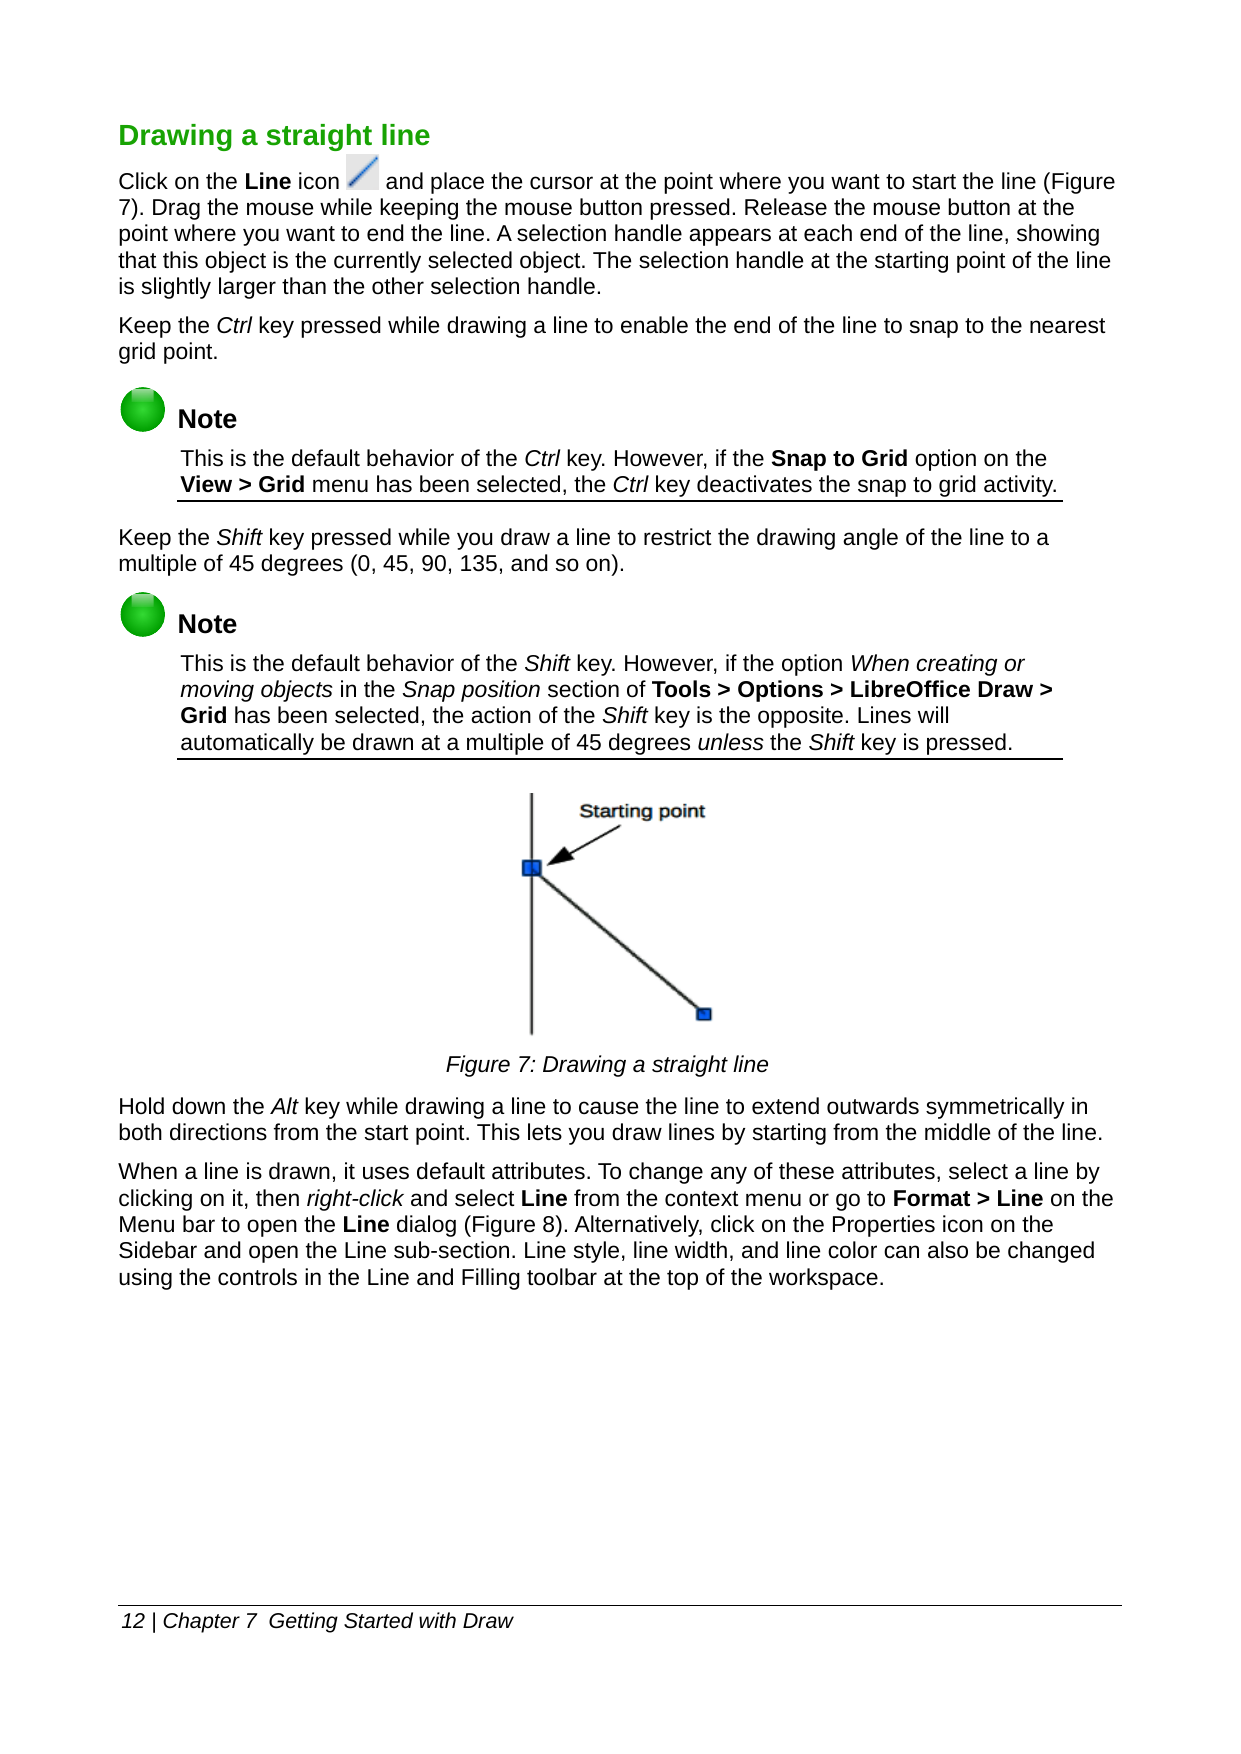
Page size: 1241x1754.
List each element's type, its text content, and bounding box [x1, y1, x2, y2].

subtitle Note [118, 590, 1122, 639]
text Keep the Shift key pressed while you draw a line to restrict the drawing angle of the line to a multiple of 45 degrees (0, 45, 90, 135, and so on). [118, 523, 1122, 576]
text Click on the Line icon and place the cursor at the point where you want to start the line (Figure 7). Drag the mouse while keeping the mouse button pressed. Release the mouse button at the point where you want to end the line. A selection handle appears at each end of the line, showing that this object is the currently selected object. The selection handle at the starting point of the line is slightly larger than the other selection handle. [118, 155, 1122, 299]
subtitle Drawing a straight line [118, 118, 1122, 152]
text This is the default behavior of the Ctrl key. However, if the Snap to Grid option on the View > Grid menu has been selected, the Ctrl key deactivates the snap to grid activity. [177, 442, 1063, 500]
text This is the default behavior of the Shift key. However, if the option When creating or moving objects in the Snap position section of Tools > Options > LibreOffice Draw > Grid has been selected, the action of the Shift key is the opposite. Lines will automatically be drawn at a multiple of 45 degrees unless the Shift key is pressed. [177, 647, 1063, 758]
subtitle Note [118, 385, 1122, 434]
text Keep the Ctrl key pressed while drawing a line to enable the end of the line to snap to the nearest grid point. [118, 312, 1122, 365]
text Figure 7: Drawing a straight line [446, 1051, 795, 1077]
picture [346, 154, 380, 190]
text Hold down the Alt key while drawing a line to cause the line to extend outwards symmetrically in both directions from the start point. This lets you draw lines by starting from the middle of the line. [118, 1093, 1122, 1146]
picture [516, 793, 724, 1040]
text When a line is drawn, it uses default attributes. To change any of these attributes, select a line by clicking on it, then right-click and select Line from the context menu or go to Format > Line on the Menu bar to open the Line dialog (Figure 8). Alternatively, click on the Properties icon on the Sidebar and open the Line sub-section. Line style, line width, and line color can also be changed using the controls in the Line and Filling toolbar at the top of the workspace. [118, 1158, 1122, 1290]
